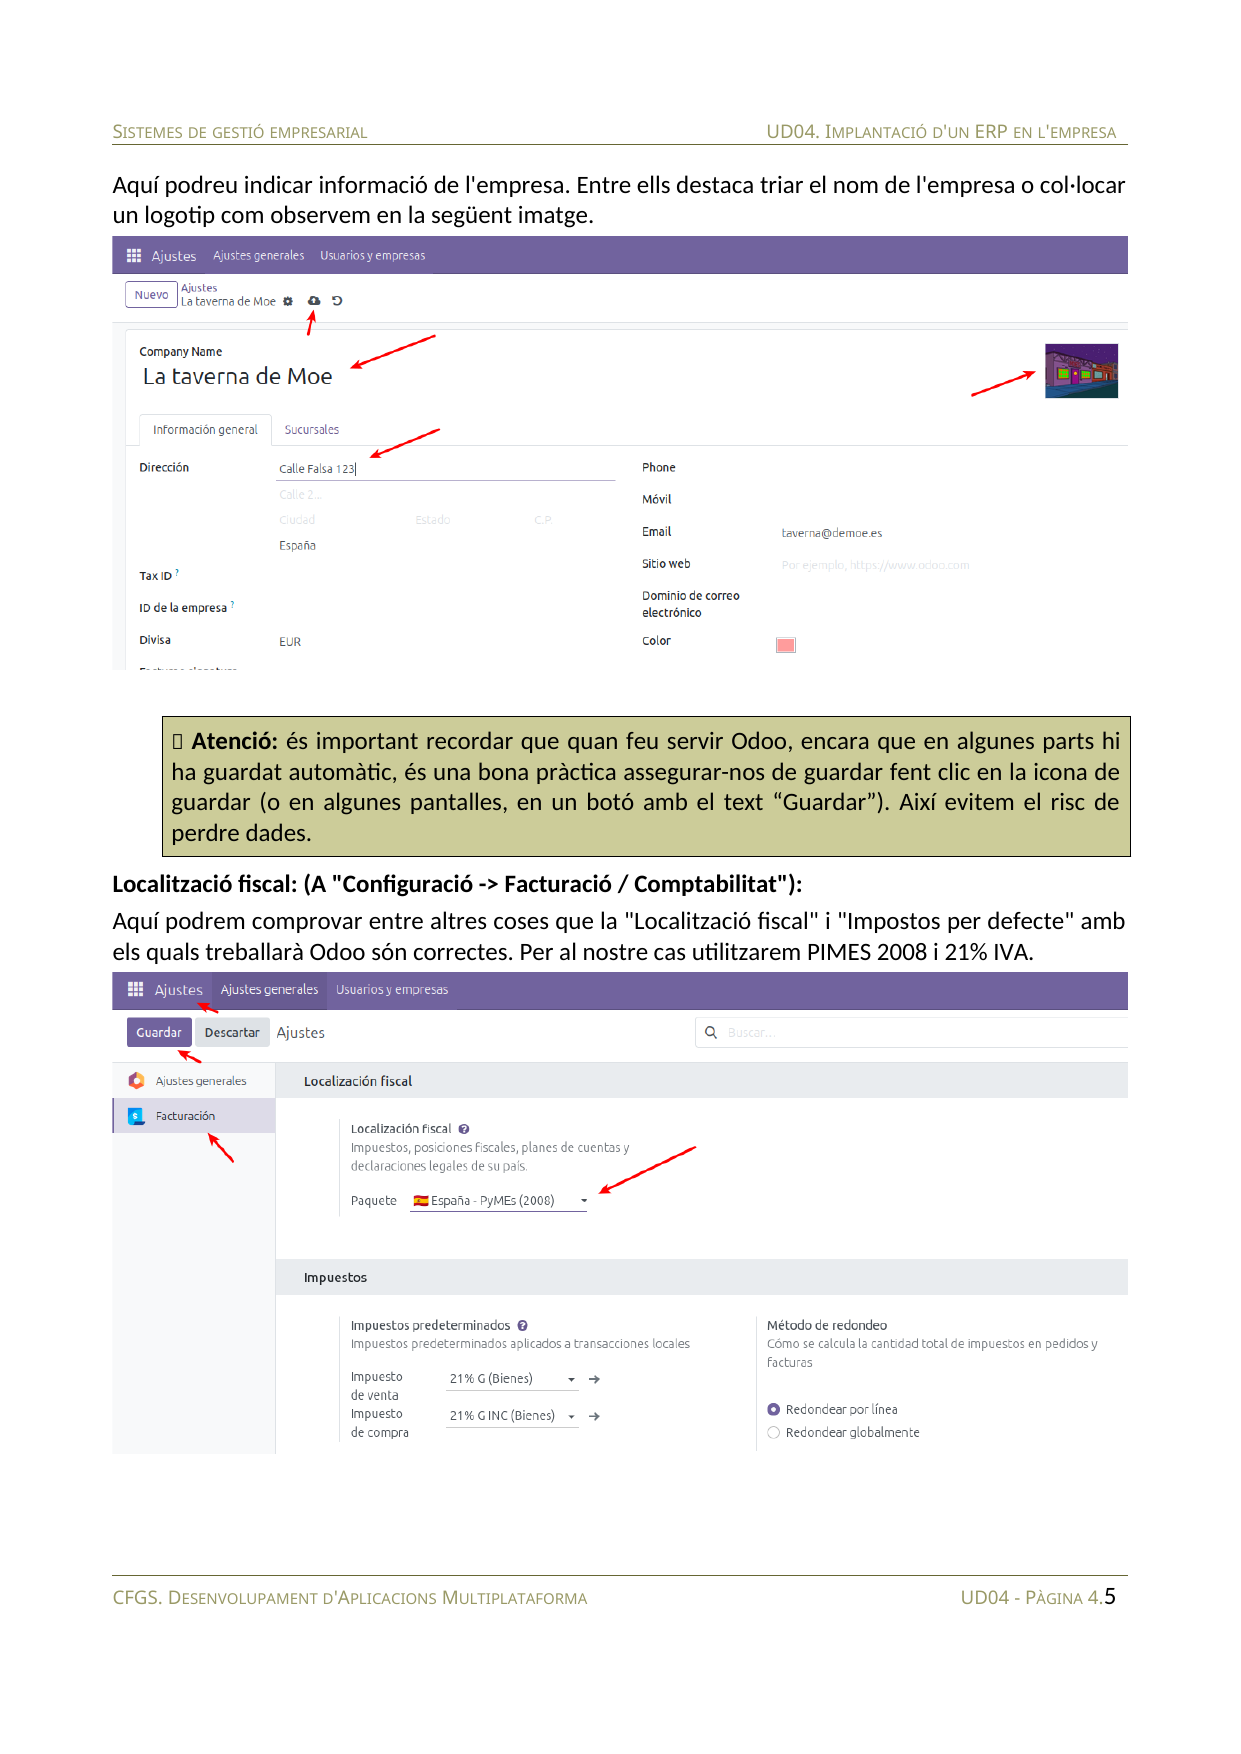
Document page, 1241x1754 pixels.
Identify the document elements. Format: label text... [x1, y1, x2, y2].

picture [112, 236, 1128, 670]
text ❕ Atenció: és important recordar que quan feu servir Odoo, encara que en algunes parts hi ha guardat automàtic, és una bona pràctica assegurar-nos de guardar fent clic en la icona de guardar (o en algunes pantalles, en un botó amb el text “Guardar”). Així evitem el risc de perdre dades. [163, 717, 1130, 856]
text Aquí podrem comprovar entre altres coses que la "Localització fiscal" i "Impostos per defecte" amb els quals treballarà Odoo són correctes. Per al nostre cas utilitzarem PIMES 2008 i 21% IVA. [112, 905, 1128, 966]
picture [112, 972, 1128, 1454]
text Aquí podreu indicar informació de l'empresa. Entre ells destaca triar el nom de l'empresa o col·locar un logotip com observem en la següent imatge. [112, 169, 1128, 230]
text Localització fiscal: (A "Configuració -> Facturació / Comptabilitat"): [112, 868, 1128, 899]
